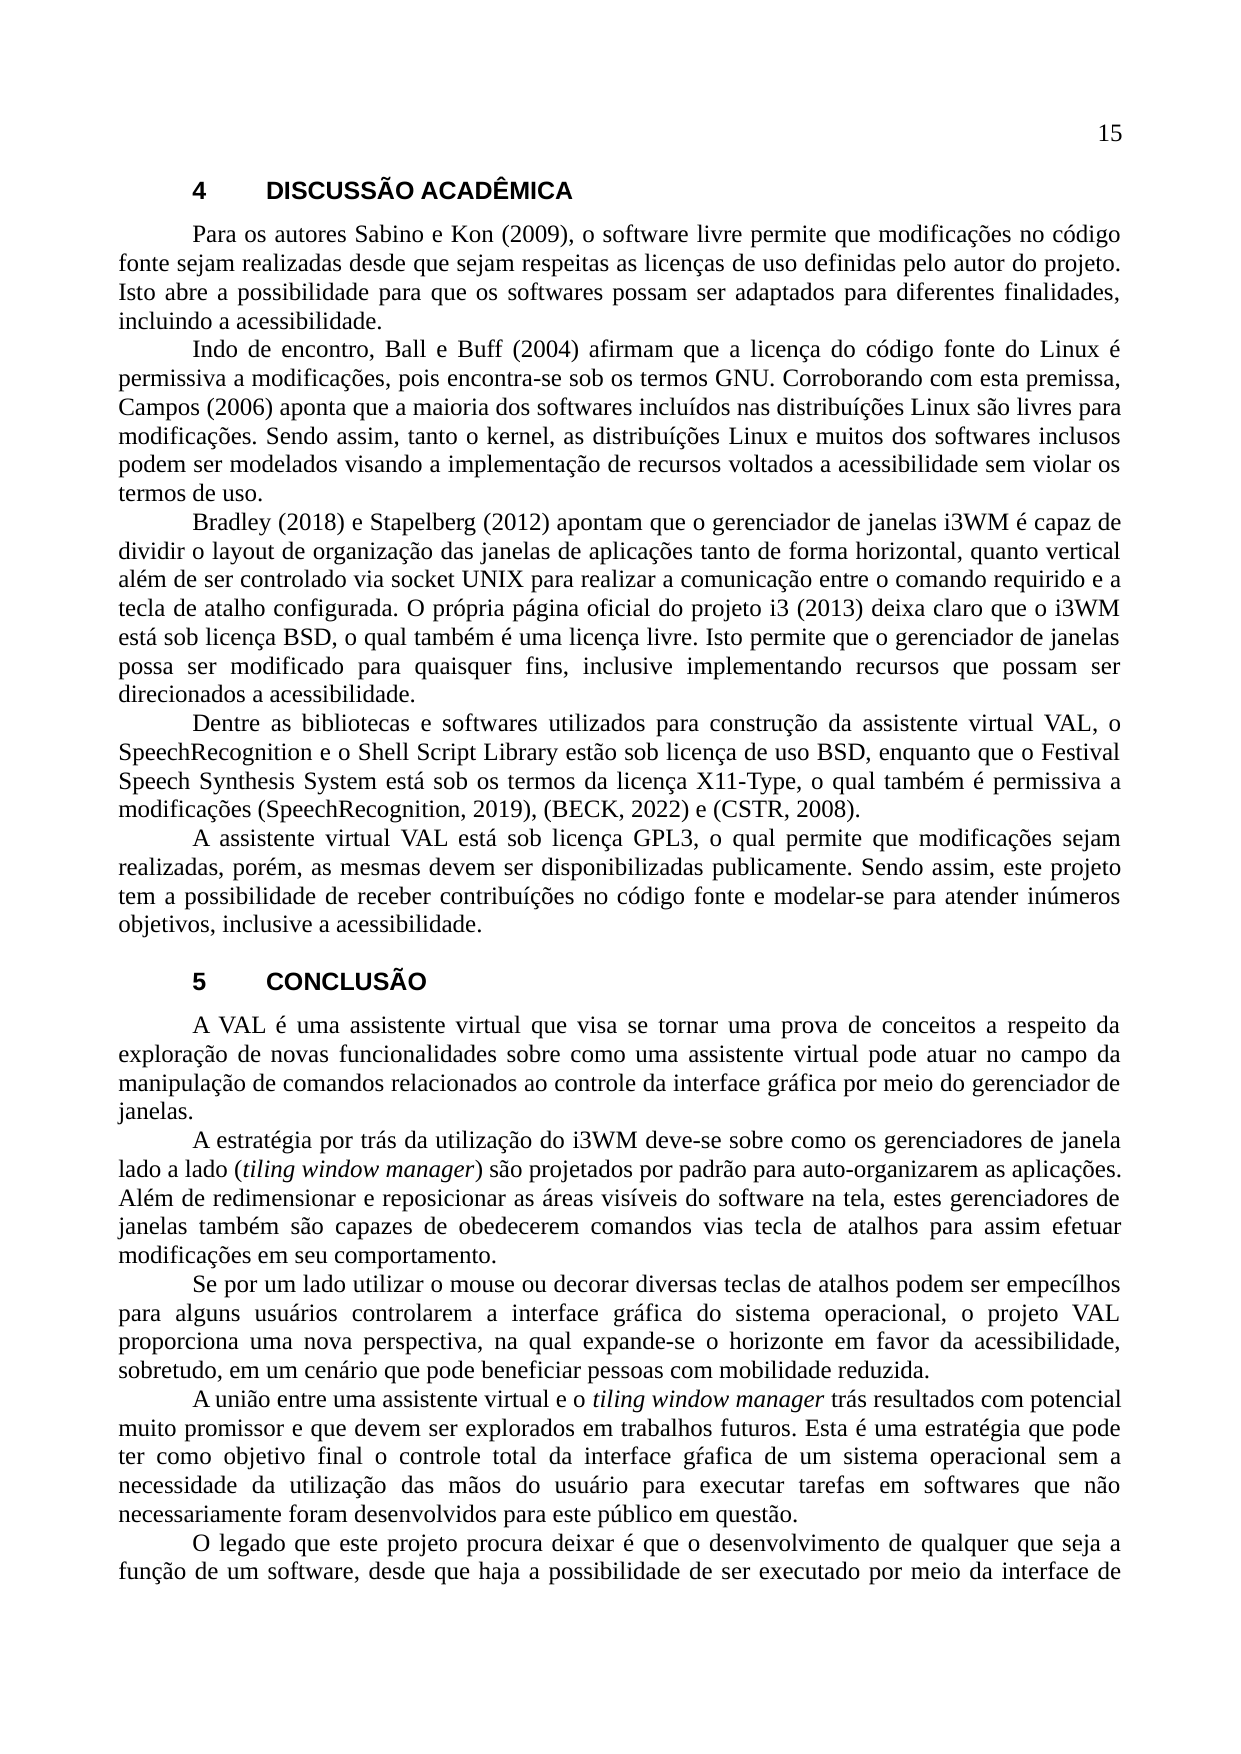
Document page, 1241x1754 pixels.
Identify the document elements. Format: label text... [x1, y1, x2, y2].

subtitle Conclusão [118, 967, 1122, 996]
text Dentre as bibliotecas e softwares utilizados para construção da assistente virtual VAL, o SpeechRecognition e o Shell Script Library estão sob licença de uso BSD, enquanto que o Festival Speech Synthesis System está sob os termos da licença X11-Type, o qual também é permissiva a modificações (SpeechRecognition, 2019), (BECK, 2022) e (CSTR, 2008). [118, 708, 1122, 823]
text Se por um lado utilizar o mouse ou decorar diversas teclas de atalhos podem ser empecílhos para alguns usuários controlarem a interface gráfica do sistema operacional, o projeto VAL proporciona uma nova perspectiva, na qual expande-se o horizonte em favor da acessibilidade, sobretudo, em um cenário que pode beneficiar pessoas com mobilidade reduzida. [118, 1269, 1122, 1384]
text A VAL é uma assistente virtual que visa se tornar uma prova de conceitos a respeito da exploração de novas funcionalidades sobre como uma assistente virtual pode atuar no campo da manipulação de comandos relacionados ao controle da interface gráfica por meio do gerenciador de janelas. [118, 1010, 1122, 1125]
subtitle Discussão acadêmica [118, 176, 1122, 205]
text Bradley (2018) e Stapelberg (2012) apontam que o gerenciador de janelas i3WM é capaz de dividir o layout de organização das janelas de aplicações tanto de forma horizontal, quanto vertical além de ser controlado via socket UNIX para realizar a comunicação entre o comando requirido e a tecla de atalho configurada. O própria página oficial do projeto i3 (2013) deixa claro que o i3WM está sob licença BSD, o qual também é uma licença livre. Isto permite que o gerenciador de janelas possa ser modificado para quaisquer fins, inclusive implementando recursos que possam ser direcionados a acessibilidade. [118, 507, 1122, 708]
text A estratégia por trás da utilização do i3WM deve-se sobre como os gerenciadores de janela lado a lado (tiling window manager) são projetados por padrão para auto-organizarem as aplicações. Além de redimensionar e reposicionar as áreas visíveis do software na tela, estes gerenciadores de janelas também são capazes de obedecerem comandos vias tecla de atalhos para assim efetuar modificações em seu comportamento. [118, 1125, 1122, 1269]
text A união entre uma assistente virtual e o tiling window manager trás resultados com potencial muito promissor e que devem ser explorados em trabalhos futuros. Esta é uma estratégia que pode ter como objetivo final o controle total da interface gŕafica de um sistema operacional sem a necessidade da utilização das mãos do usuário para executar tarefas em softwares que não necessariamente foram desenvolvidos para este público em questão. [118, 1384, 1122, 1528]
text O legado que este projeto procura deixar é que o desenvolvimento de qualquer que seja a função de um software, desde que haja a possibilidade de ser executado por meio da interface de [118, 1528, 1122, 1585]
text Indo de encontro, Ball e Buff (2004) afirmam que a licença do código fonte do Linux é permissiva a modificações, pois encontra-se sob os termos GNU. Corroborando com esta premissa, Campos (2006) aponta que a maioria dos softwares incluídos nas distribuíções Linux são livres para modificações. Sendo assim, tanto o kernel, as distribuíções Linux e muitos dos softwares inclusos podem ser modelados visando a implementação de recursos voltados a acessibilidade sem violar os termos de uso. [118, 334, 1122, 507]
text A assistente virtual VAL está sob licença GPL3, o qual permite que modificações sejam realizadas, porém, as mesmas devem ser disponibilizadas publicamente. Sendo assim, este projeto tem a possibilidade de receber contribuíções no código fonte e modelar-se para atender inúmeros objetivos, inclusive a acessibilidade. [118, 823, 1122, 938]
text Para os autores Sabino e Kon (2009), o software livre permite que modificações no código fonte sejam realizadas desde que sejam respeitas as licenças de uso definidas pelo autor do projeto. Isto abre a possibilidade para que os softwares possam ser adaptados para diferentes finalidades, incluindo a acessibilidade. [118, 219, 1122, 334]
